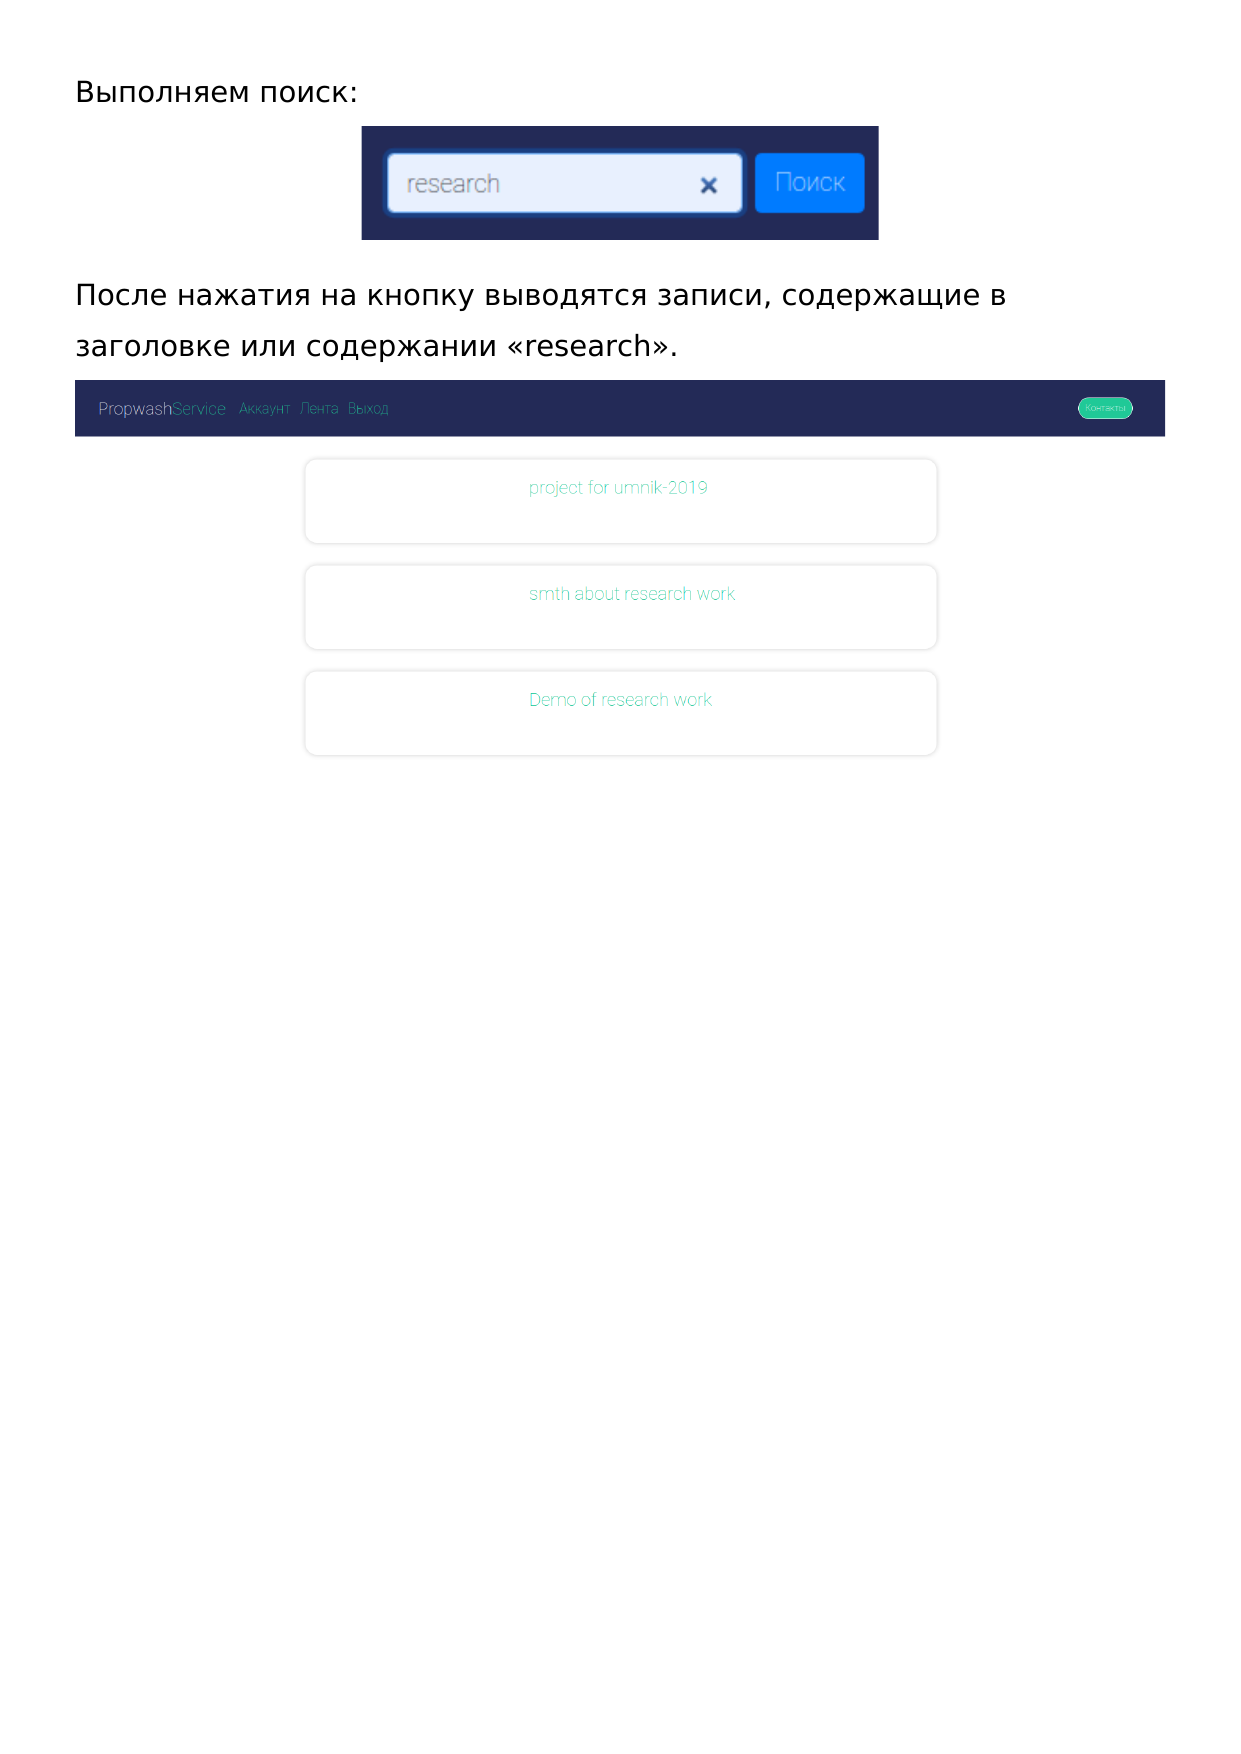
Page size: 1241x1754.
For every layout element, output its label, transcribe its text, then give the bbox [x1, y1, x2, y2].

picture [75, 380, 1166, 771]
text После нажатия на кнопку выводятся записи, содержащие в заголовке или содержании «research». [75, 279, 1165, 364]
text Выполняем поиск: [75, 75, 1165, 109]
picture [361, 126, 879, 240]
